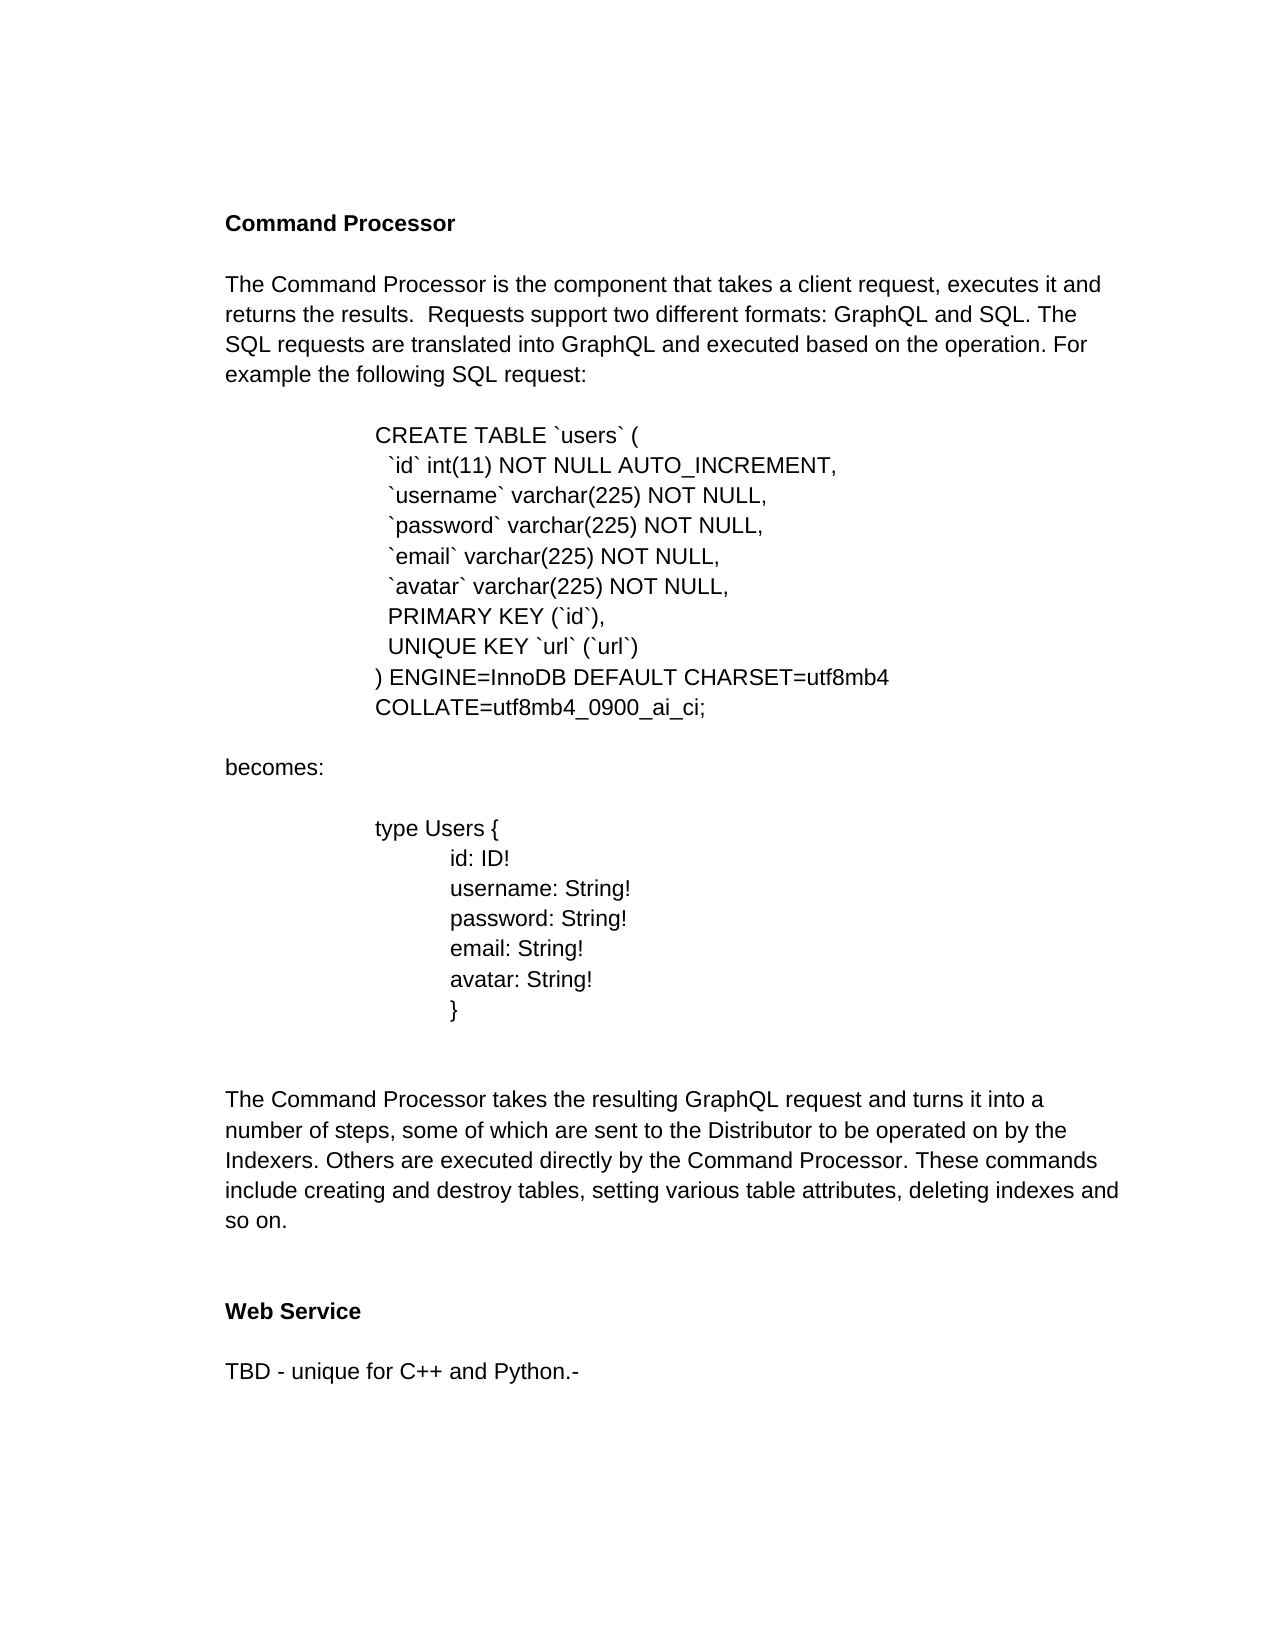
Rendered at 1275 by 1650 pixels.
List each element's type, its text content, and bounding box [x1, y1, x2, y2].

text `id` int(11) NOT NULL AUTO_INCREMENT, [375, 452, 1125, 478]
text type Users { [375, 814, 1125, 841]
text CREATE TABLE `users` ( [375, 422, 1125, 448]
text PRIMARY KEY (`id`), [375, 603, 1125, 629]
text `username` varchar(225) NOT NULL, [375, 482, 1125, 509]
text The Command Processor takes the resulting GraphQL request and turns it into a number of steps, some of which are sent to the Distributor to be operated on by the Indexers. Others are executed directly by the Command Processor. These commands include creating and destroy tables, setting various table attributes, deleting indexes and so on. [225, 1086, 1125, 1234]
text UNIQUE KEY `url` (`url`) [375, 633, 1125, 660]
text becomes: [225, 754, 1125, 781]
text `email` varchar(225) NOT NULL, [375, 543, 1125, 569]
text id: ID! [375, 845, 1125, 871]
text username: String! [375, 875, 1125, 901]
text Command Processor [225, 210, 1125, 237]
text `password` varchar(225) NOT NULL, [375, 512, 1125, 539]
text } [375, 996, 1125, 1022]
text Web Service [225, 1298, 1125, 1324]
text email: String! [375, 935, 1125, 962]
text password: String! [375, 905, 1125, 932]
text TBD - unique for C++ and Python.- [225, 1358, 1125, 1385]
text The Command Processor is the component that takes a client request, executes it and returns the results. Requests support two different formats: GraphQL and SQL. The SQL requests are translated into GraphQL and executed based on the operation. For example the following SQL request: [225, 271, 1125, 388]
text avatar: String! [375, 966, 1125, 992]
text ) ENGINE=InnoDB DEFAULT CHARSET=utf8mb4 COLLATE=utf8mb4_0900_ai_ci; [375, 663, 1125, 720]
text `avatar` varchar(225) NOT NULL, [375, 573, 1125, 599]
